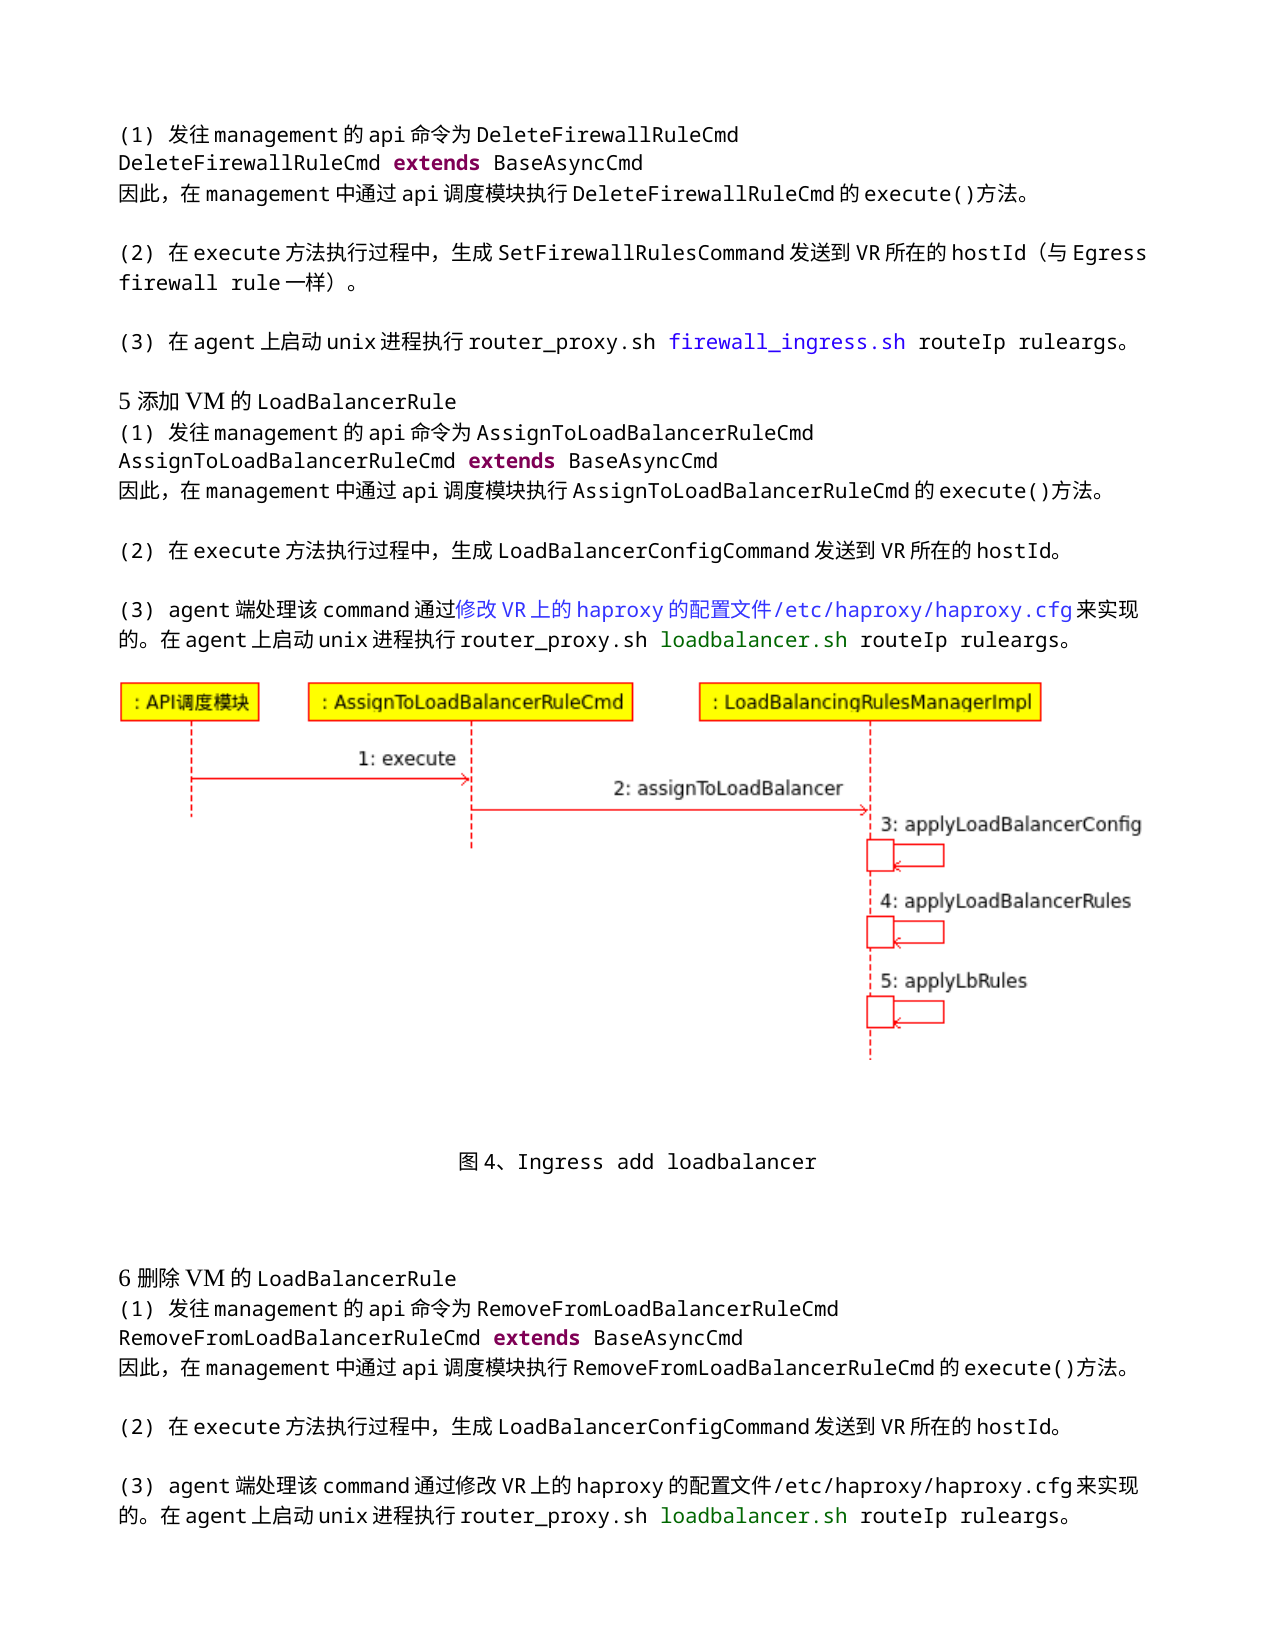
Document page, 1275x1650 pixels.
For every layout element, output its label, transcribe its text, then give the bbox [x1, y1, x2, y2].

text 因此，在management中通过api调度模块执行DeleteFirewallRuleCmd的execute()方法。 [118, 177, 1157, 207]
picture [119, 682, 1156, 1060]
text 图4、Ingress add loadbalancer [118, 1145, 1157, 1176]
text RemoveFromLoadBalancerRuleCmd extends BaseAsyncCmd [118, 1323, 1157, 1351]
text (3) agent端处理该command通过修改VR上的haproxy的配置文件/etc/haproxy/haproxy.cfg来实现的。在agent上启动unix进程执行router_proxy.sh loadbalancer.sh routeIp ruleargs。 [118, 1469, 1157, 1530]
text 因此，在management中通过api调度模块执行RemoveFromLoadBalancerRuleCmd的execute()方法。 [118, 1351, 1157, 1382]
text (2) 在execute方法执行过程中，生成SetFirewallRulesCommand发送到VR所在的hostId（与Egress firewall rule一样）。 [118, 236, 1157, 297]
text 5 添加VM的LoadBalancerRule [118, 384, 1157, 416]
text (3) agent端处理该command通过修改VR上的haproxy的配置文件/etc/haproxy/haproxy.cfg来实现的。在agent上启动unix进程执行router_proxy.sh loadbalancer.sh routeIp ruleargs。 [118, 593, 1157, 653]
text (3) 在agent上启动unix进程执行router_proxy.sh firewall_ingress.sh routeIp ruleargs。 [118, 325, 1157, 356]
text 因此，在management中通过api调度模块执行AssignToLoadBalancerRuleCmd的execute()方法。 [118, 475, 1157, 505]
text 6 删除VM的LoadBalancerRule [118, 1261, 1157, 1293]
text (2) 在execute方法执行过程中，生成LoadBalancerConfigCommand发送到VR所在的hostId。 [118, 1410, 1157, 1441]
text (1) 发往management的api命令为DeleteFirewallRuleCmd [118, 118, 1157, 148]
text AssignToLoadBalancerRuleCmd extends BaseAsyncCmd [118, 446, 1157, 475]
text (1) 发往management的api命令为AssignToLoadBalancerRuleCmd [118, 416, 1157, 446]
text (1) 发往management的api命令为RemoveFromLoadBalancerRuleCmd [118, 1293, 1157, 1323]
text DeleteFirewallRuleCmd extends BaseAsyncCmd [118, 148, 1157, 177]
text (2) 在execute方法执行过程中，生成LoadBalancerConfigCommand发送到VR所在的hostId。 [118, 534, 1157, 564]
